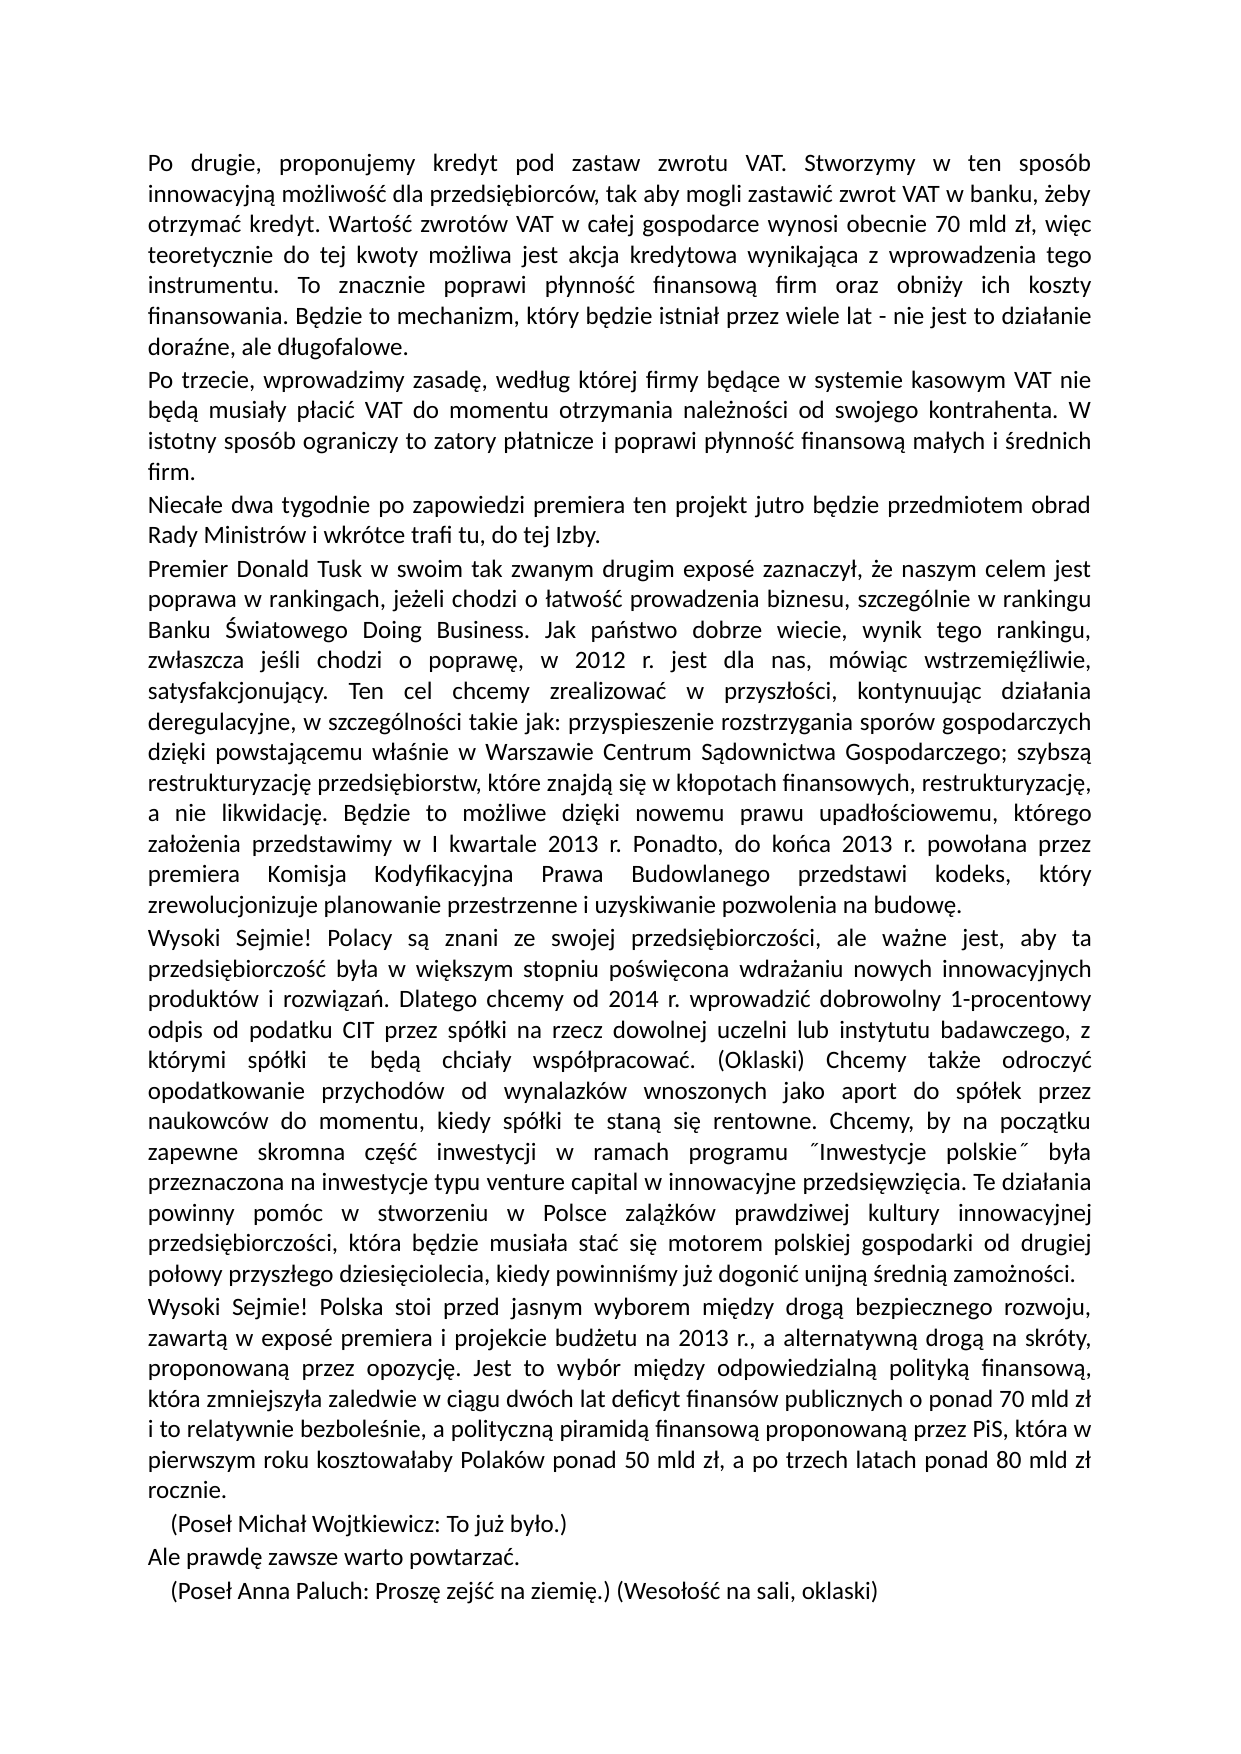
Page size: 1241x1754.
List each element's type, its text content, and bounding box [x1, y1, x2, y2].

text Po trzecie, wprowadzimy zasadę, według której firmy będące w systemie kasowym VAT nie będą musiały płacić VAT do momentu otrzymania należności od swojego kontrahenta. W istotny sposób ograniczy to zatory płatnicze i poprawi płynność finansową małych i średnich firm. [148, 364, 1093, 486]
text (Poseł Anna Paluch: Proszę zejść na ziemię.) (Wesołość na sali, oklaski) [148, 1575, 1093, 1605]
text Niecałe dwa tygodnie po zapowiedzi premiera ten projekt jutro będzie przedmiotem obrad Rady Ministrów i wkrótce trafi tu, do tej Izby. [148, 489, 1093, 550]
text Wysoki Sejmie! Polacy są znani ze swojej przedsiębiorczości, ale ważne jest, aby ta przedsiębiorczość była w większym stopniu poświęcona wdrażaniu nowych innowacyjnych produktów i rozwiązań. Dlatego chcemy od 2014 r. wprowadzić dobrowolny 1-procentowy odpis od podatku CIT przez spółki na rzecz dowolnej uczelni lub instytutu badawczego, z którymi spółki te będą chciały współpracować. (Oklaski) Chcemy także odroczyć opodatkowanie przychodów od wynalazków wnoszonych jako aport do spółek przez naukowców do momentu, kiedy spółki te staną się rentowne. Chcemy, by na początku zapewne skromna część inwestycji w ramach programu ˝Inwestycje polskie˝ była przeznaczona na inwestycje typu venture capital w innowacyjne przedsięwzięcia. Te działania powinny pomóc w stworzeniu w Polsce zalążków prawdziwej kultury innowacyjnej przedsiębiorczości, która będzie musiała stać się motorem polskiej gospodarki od drugiej połowy przyszłego dziesięciolecia, kiedy powinniśmy już dogonić unijną średnią zamożności. [148, 922, 1093, 1288]
text Po drugie, proponujemy kredyt pod zastaw zwrotu VAT. Stworzymy w ten sposób innowacyjną możliwość dla przedsiębiorców, tak aby mogli zastawić zwrot VAT w banku, żeby otrzymać kredyt. Wartość zwrotów VAT w całej gospodarce wynosi obecnie 70 mld zł, więc teoretycznie do tej kwoty możliwa jest akcja kredytowa wynikająca z wprowadzenia tego instrumentu. To znacznie poprawi płynność finansową firm oraz obniży ich koszty finansowania. Będzie to mechanizm, który będzie istniał przez wiele lat - nie jest to działanie doraźne, ale długofalowe. [148, 148, 1093, 361]
text (Poseł Michał Wojtkiewicz: To już było.) [148, 1508, 1093, 1538]
text Wysoki Sejmie! Polska stoi przed jasnym wyborem między drogą bezpiecznego rozwoju, zawartą w exposé premiera i projekcie budżetu na 2013 r., a alternatywną drogą na skróty, proponowaną przez opozycję. Jest to wybór między odpowiedzialną polityką finansową, która zmniejszyła zaledwie w ciągu dwóch lat deficyt finansów publicznych o ponad 70 mld zł i to relatywnie bezboleśnie, a polityczną piramidą finansową proponowaną przez PiS, która w pierwszym roku kosztowałaby Polaków ponad 50 mld zł, a po trzech latach ponad 80 mld zł rocznie. [148, 1291, 1093, 1505]
text Ale prawdę zawsze warto powtarzać. [148, 1541, 1093, 1572]
text Premier Donald Tusk w swoim tak zwanym drugim exposé zaznaczył, że naszym celem jest poprawa w rankingach, jeżeli chodzi o łatwość prowadzenia biznesu, szczególnie w rankingu Banku Światowego Doing Business. Jak państwo dobrze wiecie, wynik tego rankingu, zwłaszcza jeśli chodzi o poprawę, w 2012 r. jest dla nas, mówiąc wstrzemięźliwie, satysfakcjonujący. Ten cel chcemy zrealizować w przyszłości, kontynuując działania deregulacyjne, w szczególności takie jak: przyspieszenie rozstrzygania sporów gospodarczych dzięki powstającemu właśnie w Warszawie Centrum Sądownictwa Gospodarczego; szybszą restrukturyzację przedsiębiorstw, które znajdą się w kłopotach finansowych, restrukturyzację, a nie likwidację. Będzie to możliwe dzięki nowemu prawu upadłościowemu, którego założenia przedstawimy w I kwartale 2013 r. Ponadto, do końca 2013 r. powołana przez premiera Komisja Kodyfikacyjna Prawa Budowlanego przedstawi kodeks, który zrewolucjonizuje planowanie przestrzenne i uzyskiwanie pozwolenia na budowę. [148, 553, 1093, 919]
